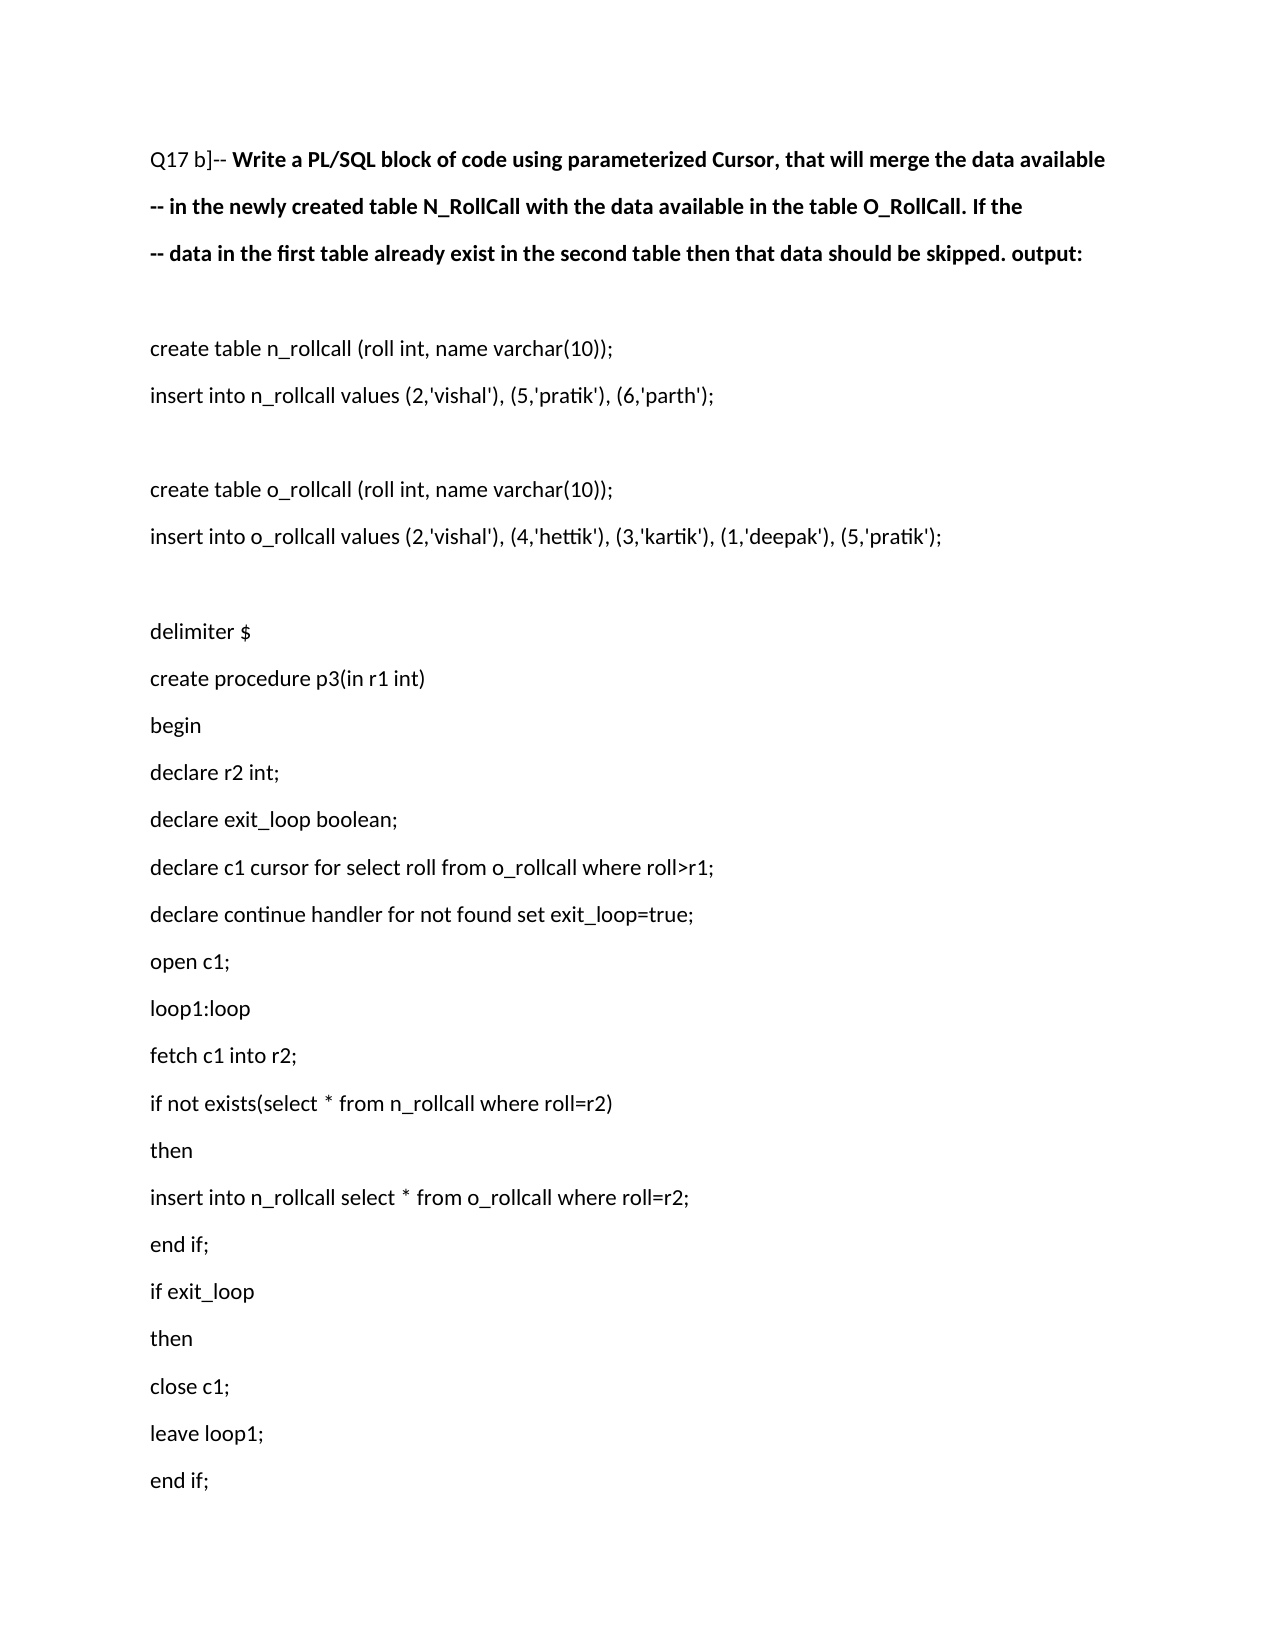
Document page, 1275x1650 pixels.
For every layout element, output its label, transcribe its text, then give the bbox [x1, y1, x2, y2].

text declare r2 int; [150, 763, 1125, 786]
text fetch c1 into r2; [150, 1047, 1125, 1069]
text -- in the newly created table N_RollCall with the data available in the table O_RollCall. If the [150, 197, 1125, 220]
text begin [150, 716, 1125, 739]
text create table n_rollcall (roll int, name varchar(10)); [150, 339, 1125, 362]
text insert into n_rollcall values (2,'vishal'), (5,'pratik'), (6,'parth'); [150, 386, 1125, 409]
text end if; [150, 1235, 1125, 1258]
text declare c1 cursor for select roll from o_rollcall where roll>r1; [150, 858, 1125, 881]
text then [150, 1141, 1125, 1164]
text insert into o_rollcall values (2,'vishal'), (4,'hettik'), (3,'kartik'), (1,'deepak'), (5,'pratik'); [150, 527, 1125, 550]
text open c1; [150, 952, 1125, 975]
text if not exists(select * from n_rollcall where roll=r2) [150, 1094, 1125, 1117]
text create table o_rollcall (roll int, name varchar(10)); [150, 480, 1125, 503]
text leave loop1; [150, 1424, 1125, 1447]
text Q17 b]-- Write a PL/SQL block of code using parameterized Cursor, that will merge the data available [150, 150, 1125, 173]
text end if; [150, 1471, 1125, 1494]
text insert into n_rollcall select * from o_rollcall where roll=r2; [150, 1188, 1125, 1211]
text loop1:loop [150, 999, 1125, 1022]
text delimiter $ [150, 622, 1125, 645]
text close c1; [150, 1377, 1125, 1400]
text declare exit_loop boolean; [150, 811, 1125, 833]
text create procedure p3(in r1 int) [150, 669, 1125, 692]
text then [150, 1330, 1125, 1353]
text declare continue handler for not found set exit_loop=true; [150, 905, 1125, 928]
text if exit_loop [150, 1282, 1125, 1305]
text -- data in the first table already exist in the second table then that data should be skipped. output: [150, 244, 1125, 267]
